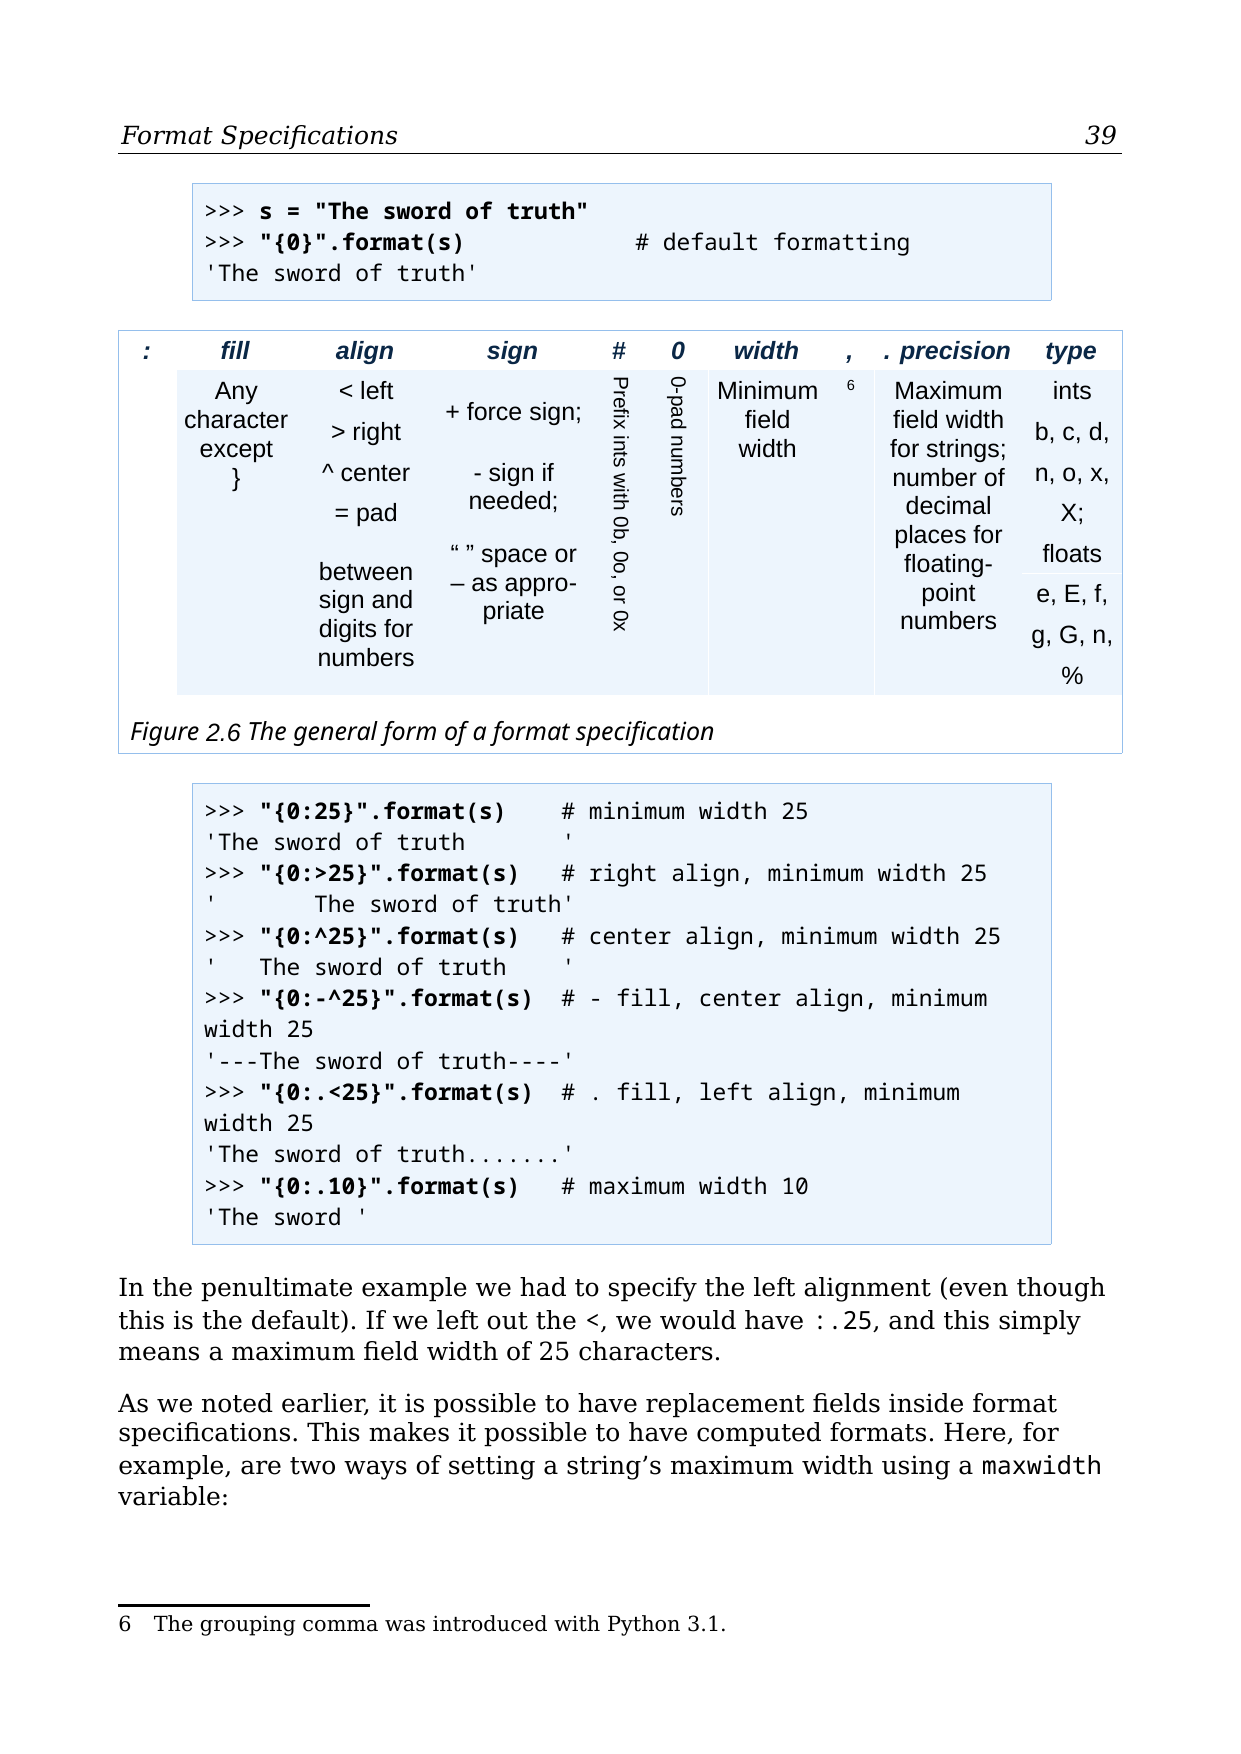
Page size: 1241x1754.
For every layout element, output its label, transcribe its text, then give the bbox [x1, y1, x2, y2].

table_cell + force sign; [437, 370, 590, 452]
table_header 0 [649, 331, 708, 370]
table_header fill [177, 331, 295, 370]
table_cell n, o, x, [1022, 452, 1122, 492]
table_cell [119, 370, 177, 695]
table_cell ints [1022, 370, 1122, 411]
table_header width [709, 331, 827, 370]
table_header sign [437, 331, 590, 370]
table_cell floats [1022, 533, 1122, 573]
table_header # [590, 331, 649, 370]
text >>> "{0:>25}".format(s) # right align, minimum width 25 [193, 845, 1051, 876]
table_header type [1022, 331, 1122, 370]
table_cell Any character except } [177, 370, 295, 695]
table_header , [827, 331, 874, 370]
text '---The sword of truth----' [193, 1033, 1051, 1064]
table_cell > right [295, 411, 437, 452]
text 'The sword of truth.......' [193, 1126, 1051, 1158]
table_cell “ ” space or – as appro­priate [437, 533, 590, 695]
table_cell between sign and digits for numbers [295, 533, 437, 695]
text 'The sword of truth ' [193, 814, 1051, 845]
text In the penultimate example we had to specify the left alignment (even though this is the default). If we left out the <, we would have :.25, and this simply means a maximum field width of 25 characters. [118, 1273, 1122, 1366]
text 'The sword ' [193, 1189, 1051, 1244]
table_cell % [1022, 655, 1122, 695]
text >>> "{0:^25}".format(s) # center align, minimum width 25 [193, 908, 1051, 939]
table_cell [827, 370, 874, 695]
table_header align [295, 331, 437, 370]
text 'The sword of truth' [193, 245, 1051, 300]
table_cell - sign if needed; [437, 452, 590, 533]
text As we noted earlier, it is possible to have replacement fields inside format specifications. This makes it possible to have computed formats. Here, for example, are two ways of setting a string’s maximum width using a maxwidth variable: [118, 1389, 1122, 1511]
table_header : [119, 331, 177, 370]
table_cell Figure 2.6 The general form of a format specification [119, 695, 1122, 753]
table_cell X; [1022, 492, 1122, 533]
text ' The sword of truth' [193, 876, 1051, 908]
table_cell [649, 370, 708, 695]
table_cell < left [295, 370, 437, 411]
text >>> s = "The sword of truth" [193, 184, 1051, 214]
table_cell [590, 370, 649, 695]
table_cell e, E, f, [1022, 574, 1122, 614]
text >>> "{0:.<25}".format(s) # . fill, left align, minimum width 25 [193, 1064, 1051, 1126]
text ' The sword of truth ' [193, 939, 1051, 970]
text >>> "{0}".format(s) # default formatting [193, 214, 1051, 245]
text >>> "{0:.10}".format(s) # maximum width 10 [193, 1158, 1051, 1189]
table_cell g, G, n, [1022, 614, 1122, 655]
text >>> "{0:25}".format(s) # minimum width 25 [193, 784, 1051, 814]
table_cell Maximum field width for strings; number of decimal places for floating-point numbers [875, 370, 1022, 695]
table_cell = pad [295, 492, 437, 533]
table_cell Mini­mum field width [709, 370, 827, 695]
table_cell b, c, d, [1022, 411, 1122, 452]
text >>> "{0:-^25}".format(s) # - fill, center align, minimum width 25 [193, 970, 1051, 1033]
table_cell ^ center [295, 452, 437, 492]
table_header . precision [875, 331, 1022, 370]
